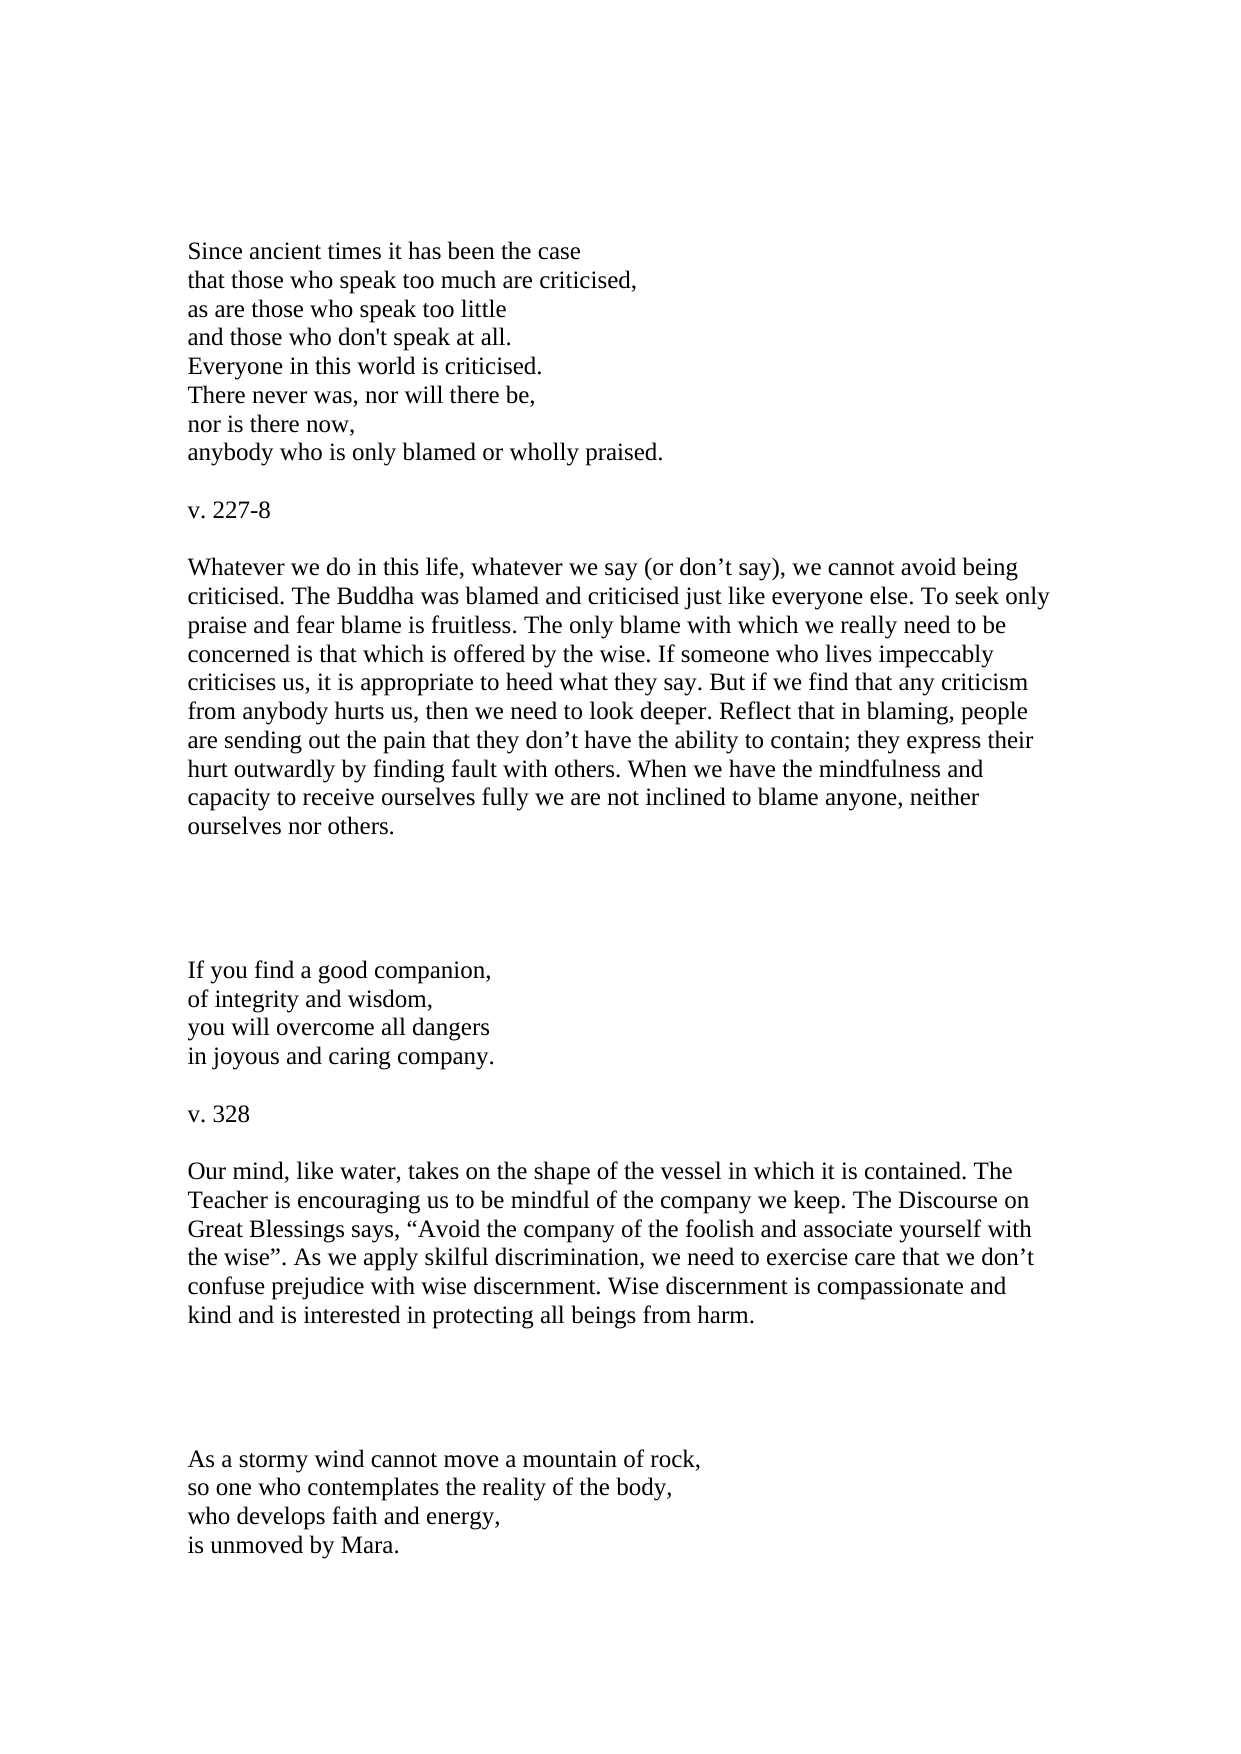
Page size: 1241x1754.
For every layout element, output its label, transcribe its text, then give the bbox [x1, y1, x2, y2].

text If you find a good companion, [187, 955, 1053, 984]
text who develops faith and energy, [187, 1501, 1053, 1530]
text v. 227-8 [187, 495, 1053, 524]
text Whatever we do in this life, whatever we say (or don’t say), we cannot avoid being criticised. The Buddha was blamed and criticised just like everyone else. To seek only praise and fear blame is fruitless. The only blame with which we really need to be concerned is that which is offered by the wise. If someone who lives impeccably criticises us, it is appropriate to heed what they say. But if we find that any criticism from anybody hurts us, then we need to look deeper. Reflect that in blaming, people are sending out the pain that they don’t have the ability to contain; they express their hurt outwardly by finding fault with others. When we have the mindfulness and capacity to receive ourselves fully we are not inclined to blame anyone, neither ourselves nor others. [187, 552, 1053, 840]
text Everyone in this world is criticised. [187, 351, 1053, 380]
text that those who speak too much are criticised, [187, 265, 1053, 294]
text There never was, nor will there be, [187, 380, 1053, 409]
text is unmoved by Mara. [187, 1530, 1053, 1559]
text you will overcome all dangers [187, 1012, 1053, 1041]
text v. 328 [187, 1099, 1053, 1127]
text as are those who speak too little [187, 294, 1053, 322]
text of integrity and wisdom, [187, 984, 1053, 1012]
text anybody who is only blamed or wholly praised. [187, 437, 1053, 466]
text in joyous and caring company. [187, 1041, 1053, 1070]
text Since ancient times it has been the case [187, 236, 1053, 265]
text As a stormy wind cannot move a mountain of rock, [187, 1444, 1053, 1472]
text Our mind, like water, takes on the shape of the vessel in which it is contained. The Teacher is encouraging us to be mindful of the company we keep. The Discourse on Great Blessings says, “Avoid the company of the foolish and associate yourself with the wise”. As we apply skilful discrimination, we need to exercise care that we don’t confuse prejudice with wise discernment. Wise discernment is compassionate and kind and is interested in protecting all beings from harm. [187, 1156, 1053, 1329]
text and those who don't speak at all. [187, 322, 1053, 351]
text so one who contemplates the reality of the body, [187, 1472, 1053, 1501]
text nor is there now, [187, 409, 1053, 437]
